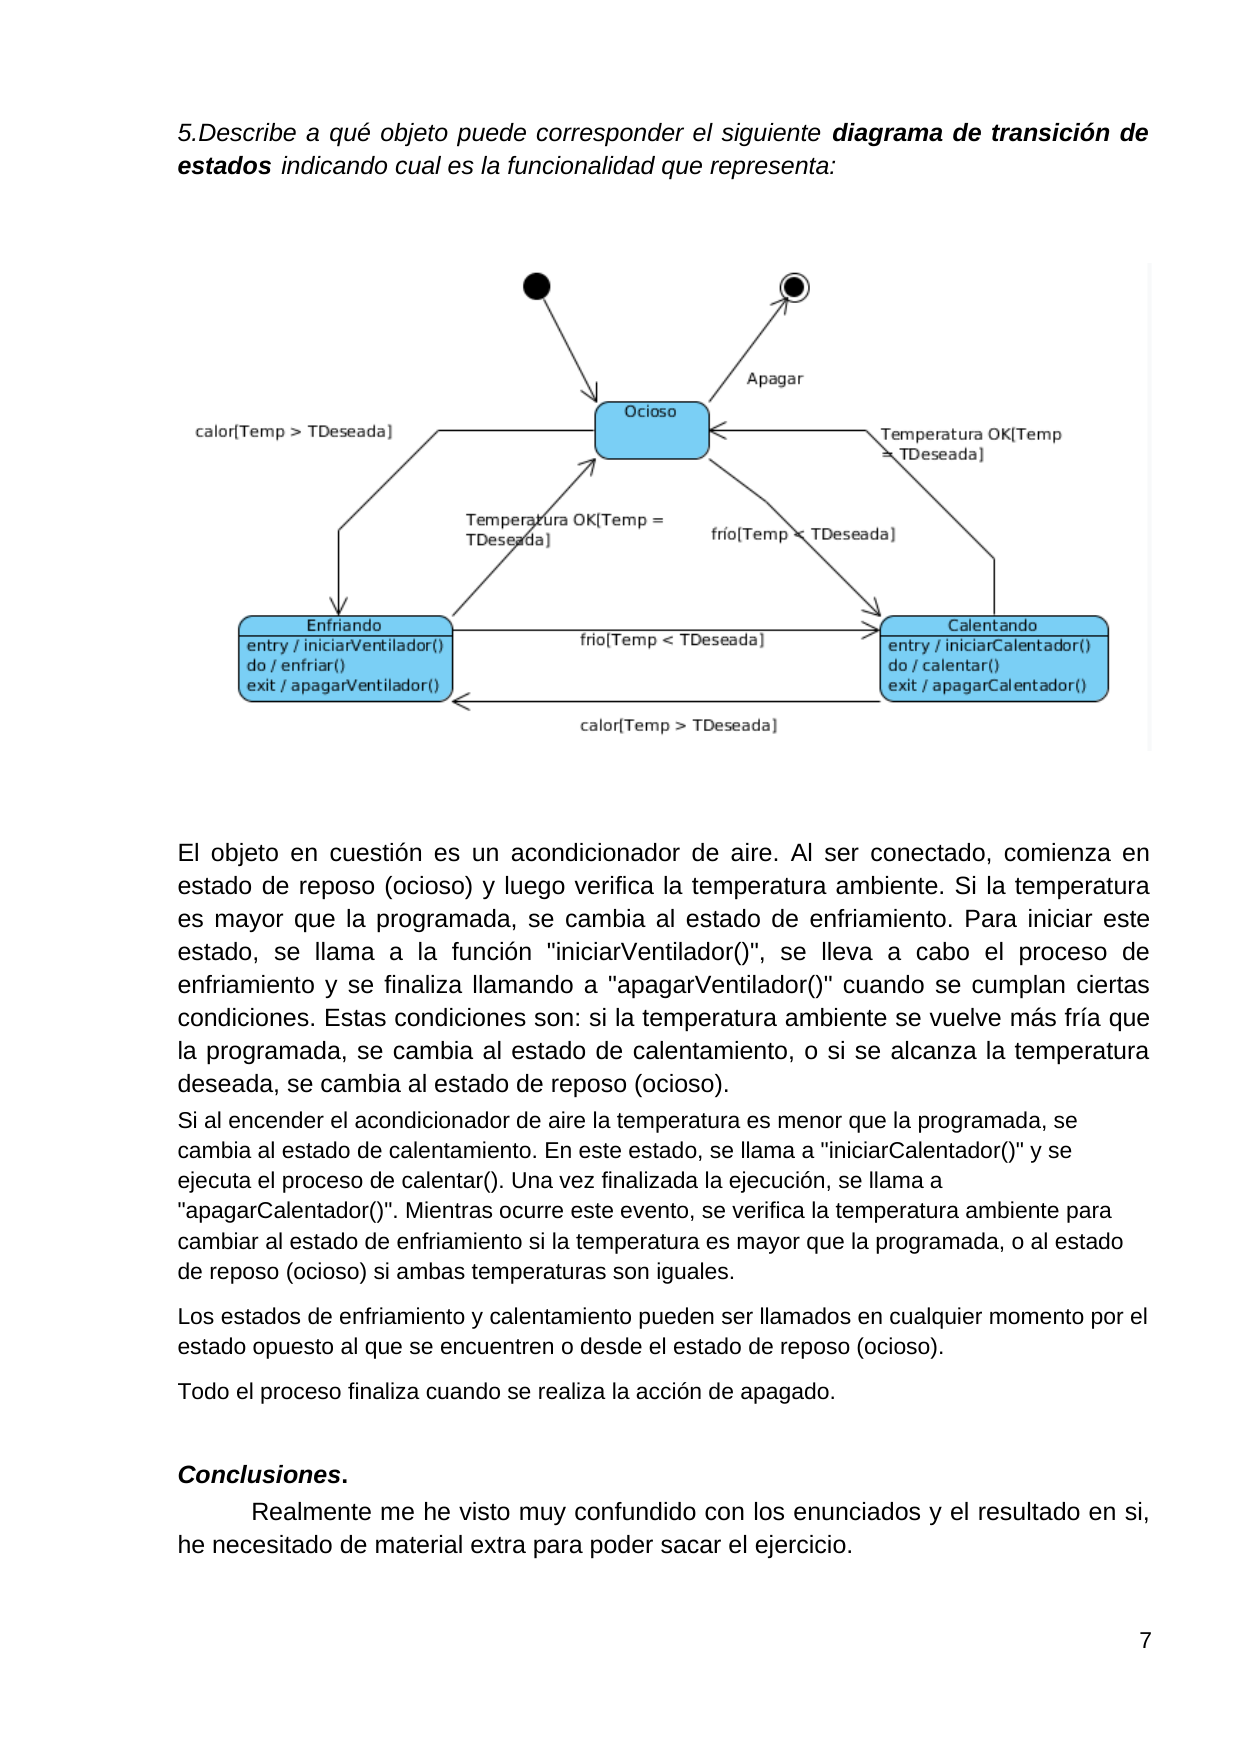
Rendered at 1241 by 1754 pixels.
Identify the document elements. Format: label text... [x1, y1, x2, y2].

text Los estados de enfriamiento y calentamiento pueden ser llamados en cualquier momento por el estado opuesto al que se encuentren o desde el estado de reposo (ocioso). [177, 1303, 1152, 1359]
picture [177, 263, 1152, 751]
text Todo el proceso finaliza cuando se realiza la acción de apagado. [177, 1378, 1152, 1404]
subtitle Conclusiones. [177, 1460, 1152, 1488]
text El objeto en cuestión es un acondicionador de aire. Al ser conectado, comienza en estado de reposo (ocioso) y luego verifica la temperatura ambiente. Si la temperatura es mayor que la programada, se cambia al estado de enfriamiento. Para iniciar este estado, se llama a la función "iniciarVentilador()", se lleva a cabo el proceso de enfriamiento y se finaliza llamando a "apagarVentilador()" cuando se cumplan ciertas condiciones. Estas condiciones son: si la temperatura ambiente se vuelve más fría que la programada, se cambia al estado de calentamiento, o si se alcanza la temperatura deseada, se cambia al estado de reposo (ocioso). [177, 838, 1152, 1098]
text Si al encender el acondicionador de aire la temperatura es menor que la programada, se cambia al estado de calentamiento. En este estado, se llama a "iniciarCalentador()" y se ejecuta el proceso de calentar(). Una vez finalizada la ejecución, se llama a "apagarCalentador()". Mientras ocurre este evento, se verifica la temperatura ambiente para cambiar al estado de enfriamiento si la temperatura es mayor que la programada, o al estado de reposo (ocioso) si ambas temperaturas son iguales. [177, 1107, 1152, 1284]
text Realmente me he visto muy confundido con los enunciados y el resultado en si, he necesitado de material extra para poder sacar el ejercicio. [177, 1497, 1152, 1559]
text 5.Describe a qué objeto puede corresponder el siguiente diagrama de transición de estados indicando cual es la funcionalidad que representa: [177, 118, 1152, 180]
